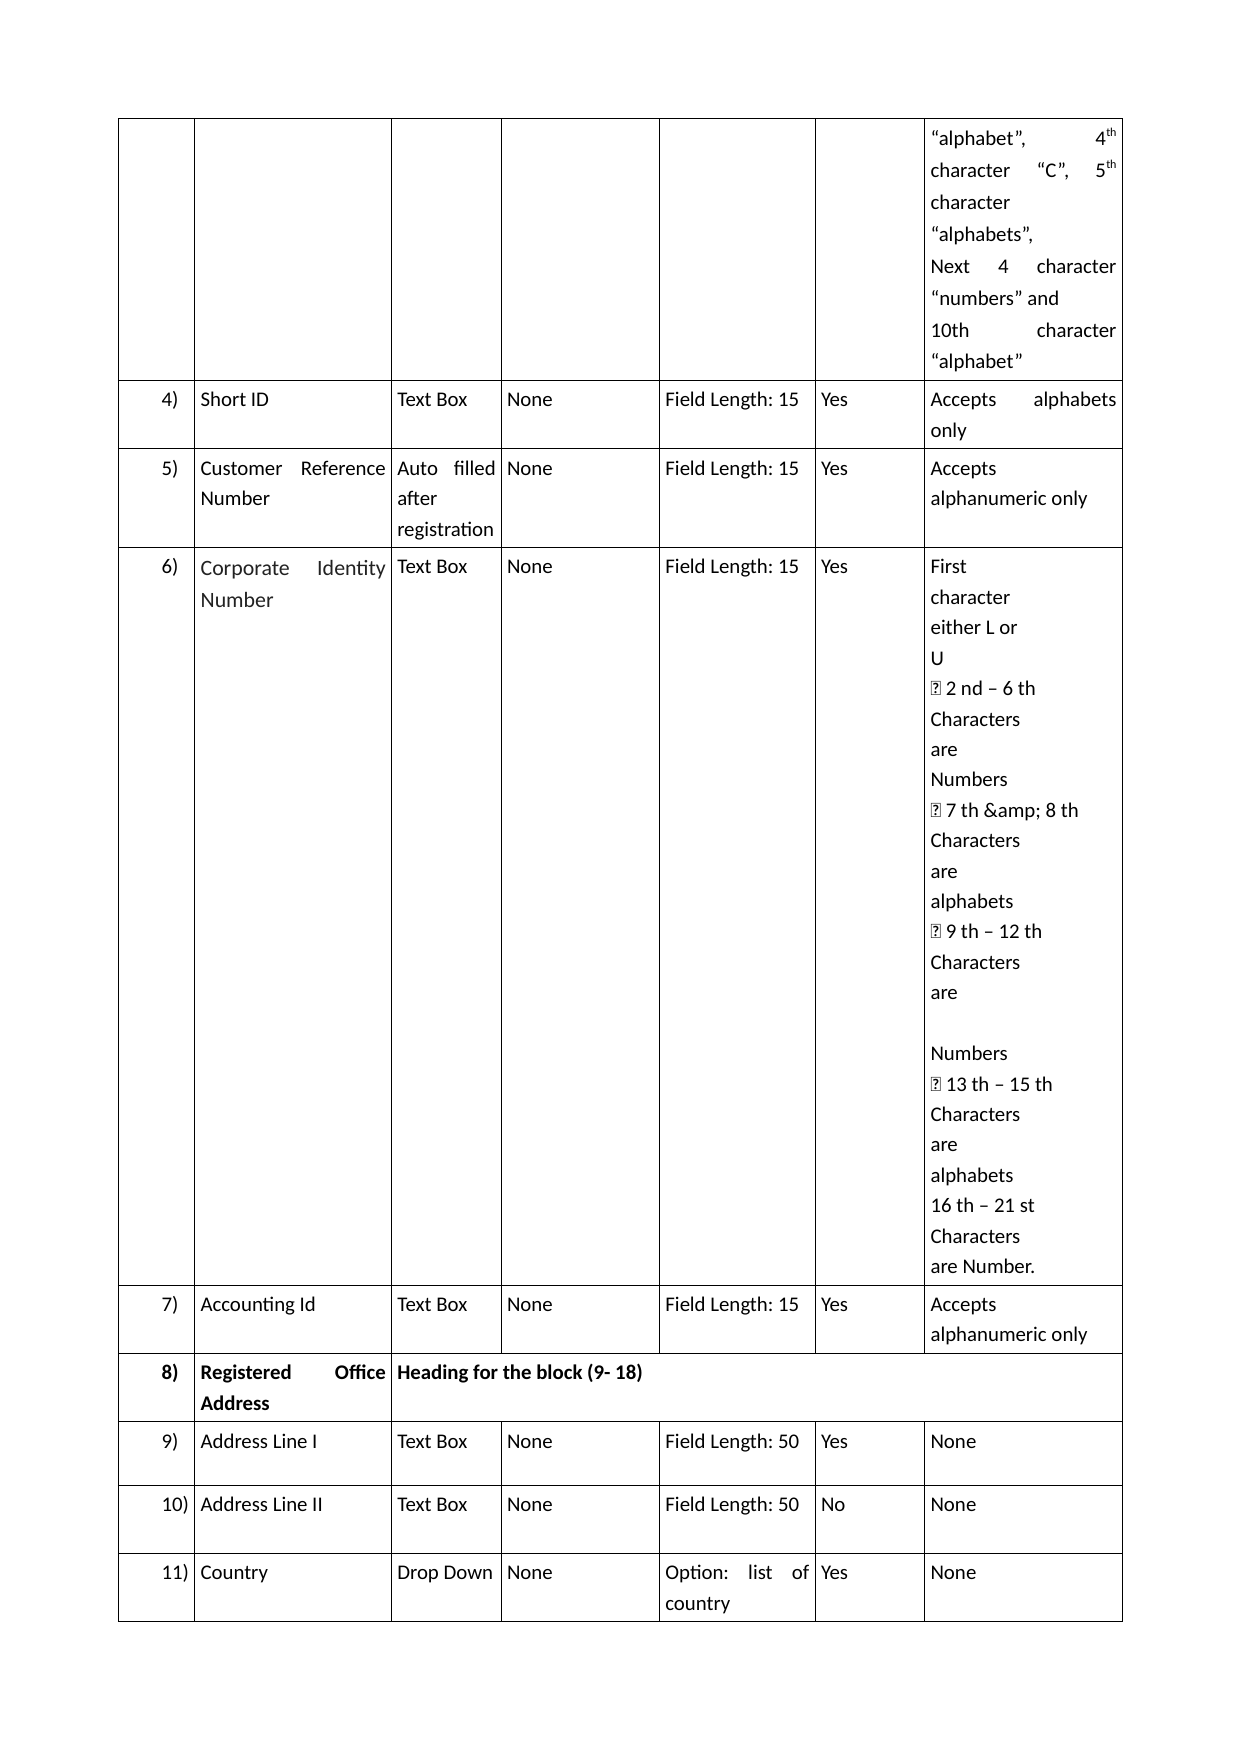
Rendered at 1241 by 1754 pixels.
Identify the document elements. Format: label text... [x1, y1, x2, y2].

table_cell First character either L or U  2 nd – 6 th Characters are Numbers  7 th &amp; 8 th Characters are alphabets  9 th – 12 th Characters are Numbers  13 th – 15 th Characters are alphabets 16 th – 21 st Characters are Number. [925, 548, 1122, 1284]
table_cell None [925, 1554, 1122, 1621]
table_cell Auto filled after registration [392, 449, 501, 547]
table_cell Short ID [195, 381, 391, 448]
table_cell Customer Reference Number [195, 449, 391, 547]
table_cell None [925, 1486, 1122, 1553]
table_cell Text Box [392, 1486, 501, 1553]
table_cell None [502, 1422, 659, 1484]
table_cell Corporate Identity Number [195, 548, 391, 1284]
table_cell None [502, 449, 659, 547]
table_cell Yes [816, 381, 924, 448]
table_cell Text Box [392, 381, 501, 448]
table_cell [119, 1354, 194, 1421]
table_cell [816, 119, 924, 380]
table_cell Field Length: 15 [660, 381, 815, 448]
table_cell Accepts alphabets only [925, 381, 1122, 448]
table_cell Yes [816, 1286, 924, 1353]
table_cell [392, 119, 501, 380]
table_cell [119, 1286, 194, 1353]
table_cell Address Line I [195, 1422, 391, 1484]
table_cell [119, 1554, 194, 1621]
table_cell None [502, 1554, 659, 1621]
table_cell Heading for the block (9- 18) [392, 1354, 1122, 1421]
table_cell None [502, 1286, 659, 1353]
table_cell Registered Office Address [195, 1354, 391, 1421]
table_cell None [502, 381, 659, 448]
table_cell Field Length: 50 [660, 1422, 815, 1484]
table_cell “alphabet”, 4th character “C”, 5th character “alphabets”, Next 4 character “numbers” and 10th character “alphabet” [925, 119, 1122, 380]
table_cell None [502, 1486, 659, 1553]
table_cell None [925, 1422, 1122, 1484]
table_cell [119, 548, 194, 1284]
table_cell Country [195, 1554, 391, 1621]
table_cell Accepts alphanumeric only [925, 449, 1122, 547]
table_cell Accounting Id [195, 1286, 391, 1353]
table_cell Yes [816, 1422, 924, 1484]
table_cell No [816, 1486, 924, 1553]
table_cell None [502, 548, 659, 1284]
table_cell Option: list of country [660, 1554, 815, 1621]
table_cell [119, 119, 194, 380]
table_cell [119, 1422, 194, 1484]
table_cell [660, 119, 815, 380]
table_cell [195, 119, 391, 380]
table_cell Yes [816, 449, 924, 547]
table_cell Text Box [392, 1286, 501, 1353]
table_cell [119, 449, 194, 547]
table_cell Field Length: 15 [660, 1286, 815, 1353]
table_cell Yes [816, 548, 924, 1284]
table_cell Yes [816, 1554, 924, 1621]
table_cell Accepts alphanumeric only [925, 1286, 1122, 1353]
table_cell Address Line II [195, 1486, 391, 1553]
table_cell [119, 1486, 194, 1553]
table_cell [119, 381, 194, 448]
table_cell [502, 119, 659, 380]
table_cell Field Length: 15 [660, 548, 815, 1284]
table_cell Text Box [392, 1422, 501, 1484]
table_cell Text Box [392, 548, 501, 1284]
table_cell Field Length: 50 [660, 1486, 815, 1553]
table_cell Field Length: 15 [660, 449, 815, 547]
table_cell Drop Down [392, 1554, 501, 1621]
